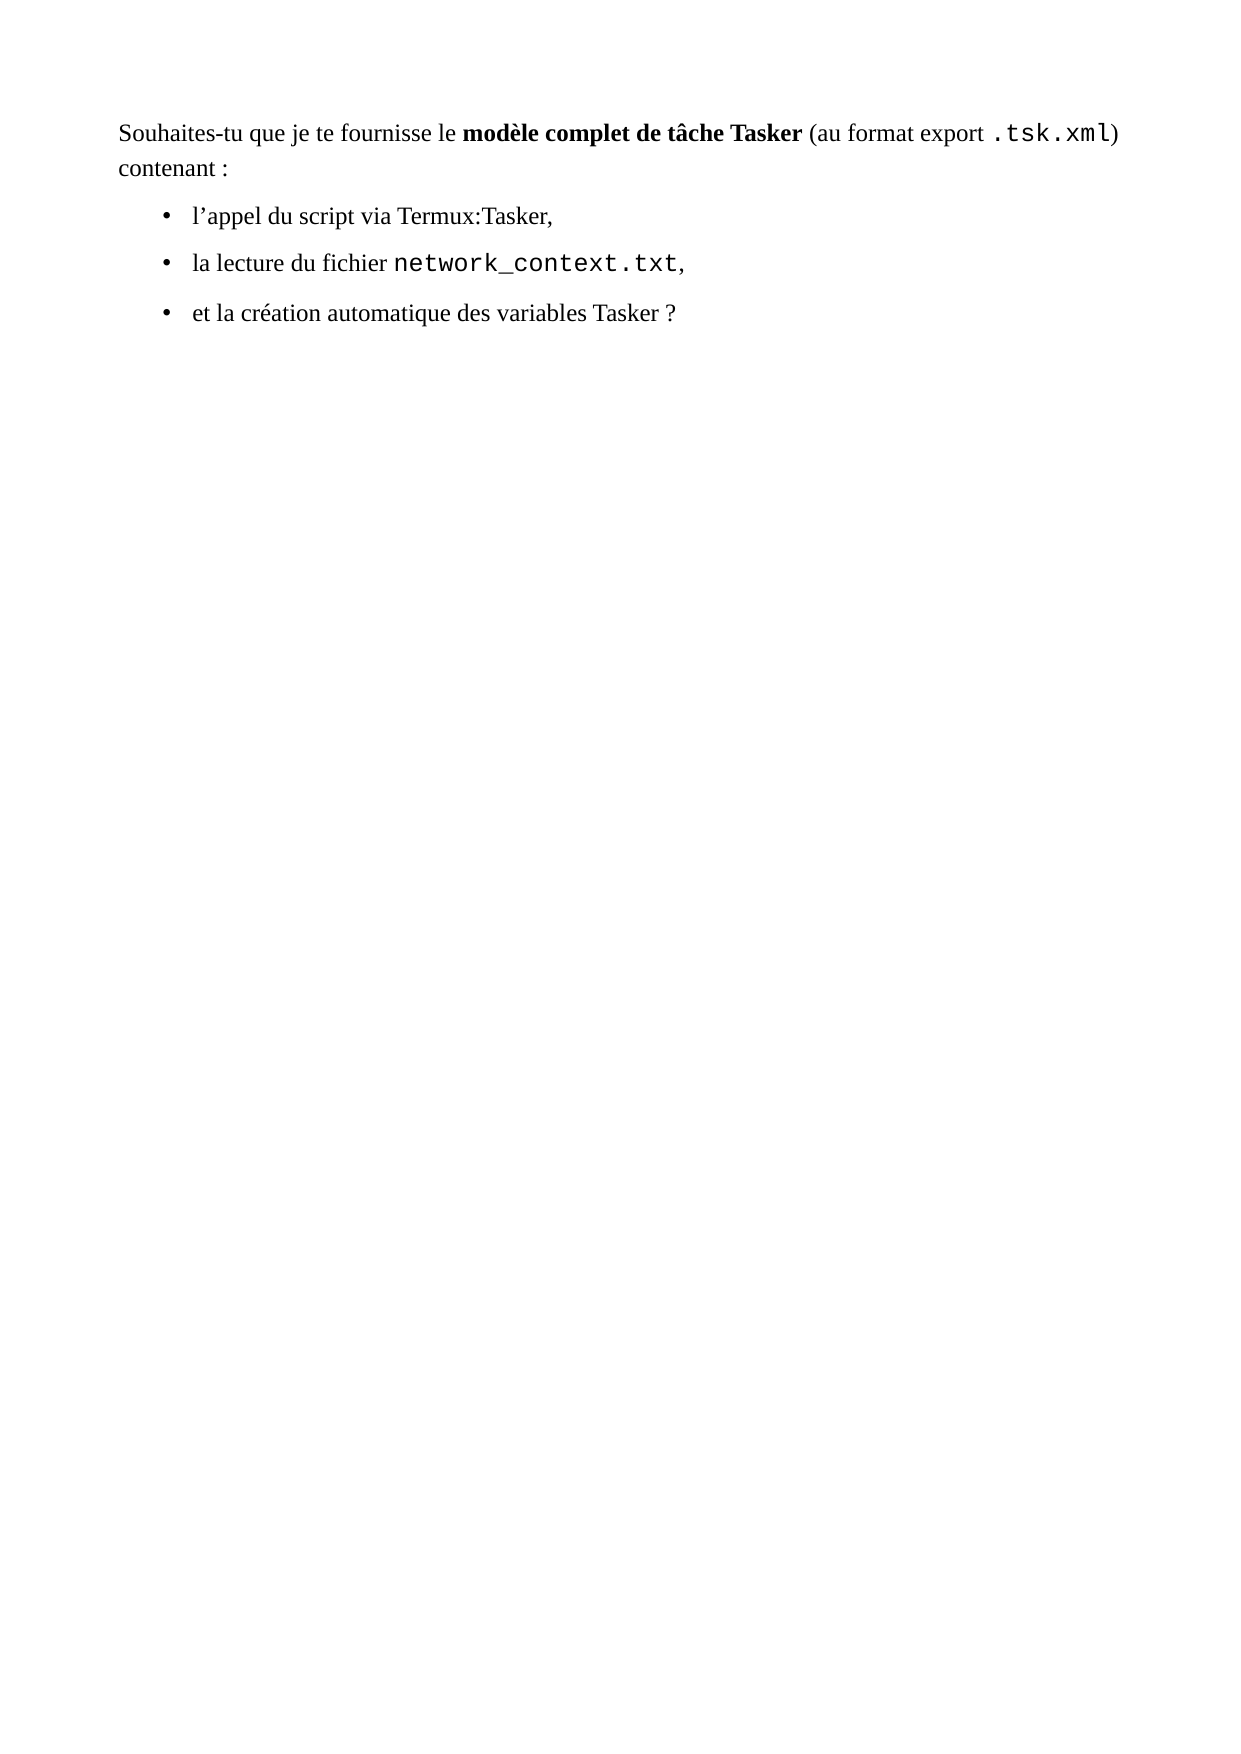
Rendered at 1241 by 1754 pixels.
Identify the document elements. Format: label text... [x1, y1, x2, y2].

list l’appel du script via Termux:Tasker, [162, 201, 1122, 229]
text Souhaites-tu que je te fournisse le modèle complet de tâche Tasker (au format export .tsk.xml) contenant : [118, 118, 1122, 182]
list la lecture du fichier network_context.txt, [162, 248, 1122, 279]
list et la création automatique des variables Tasker ? [162, 298, 1122, 327]
